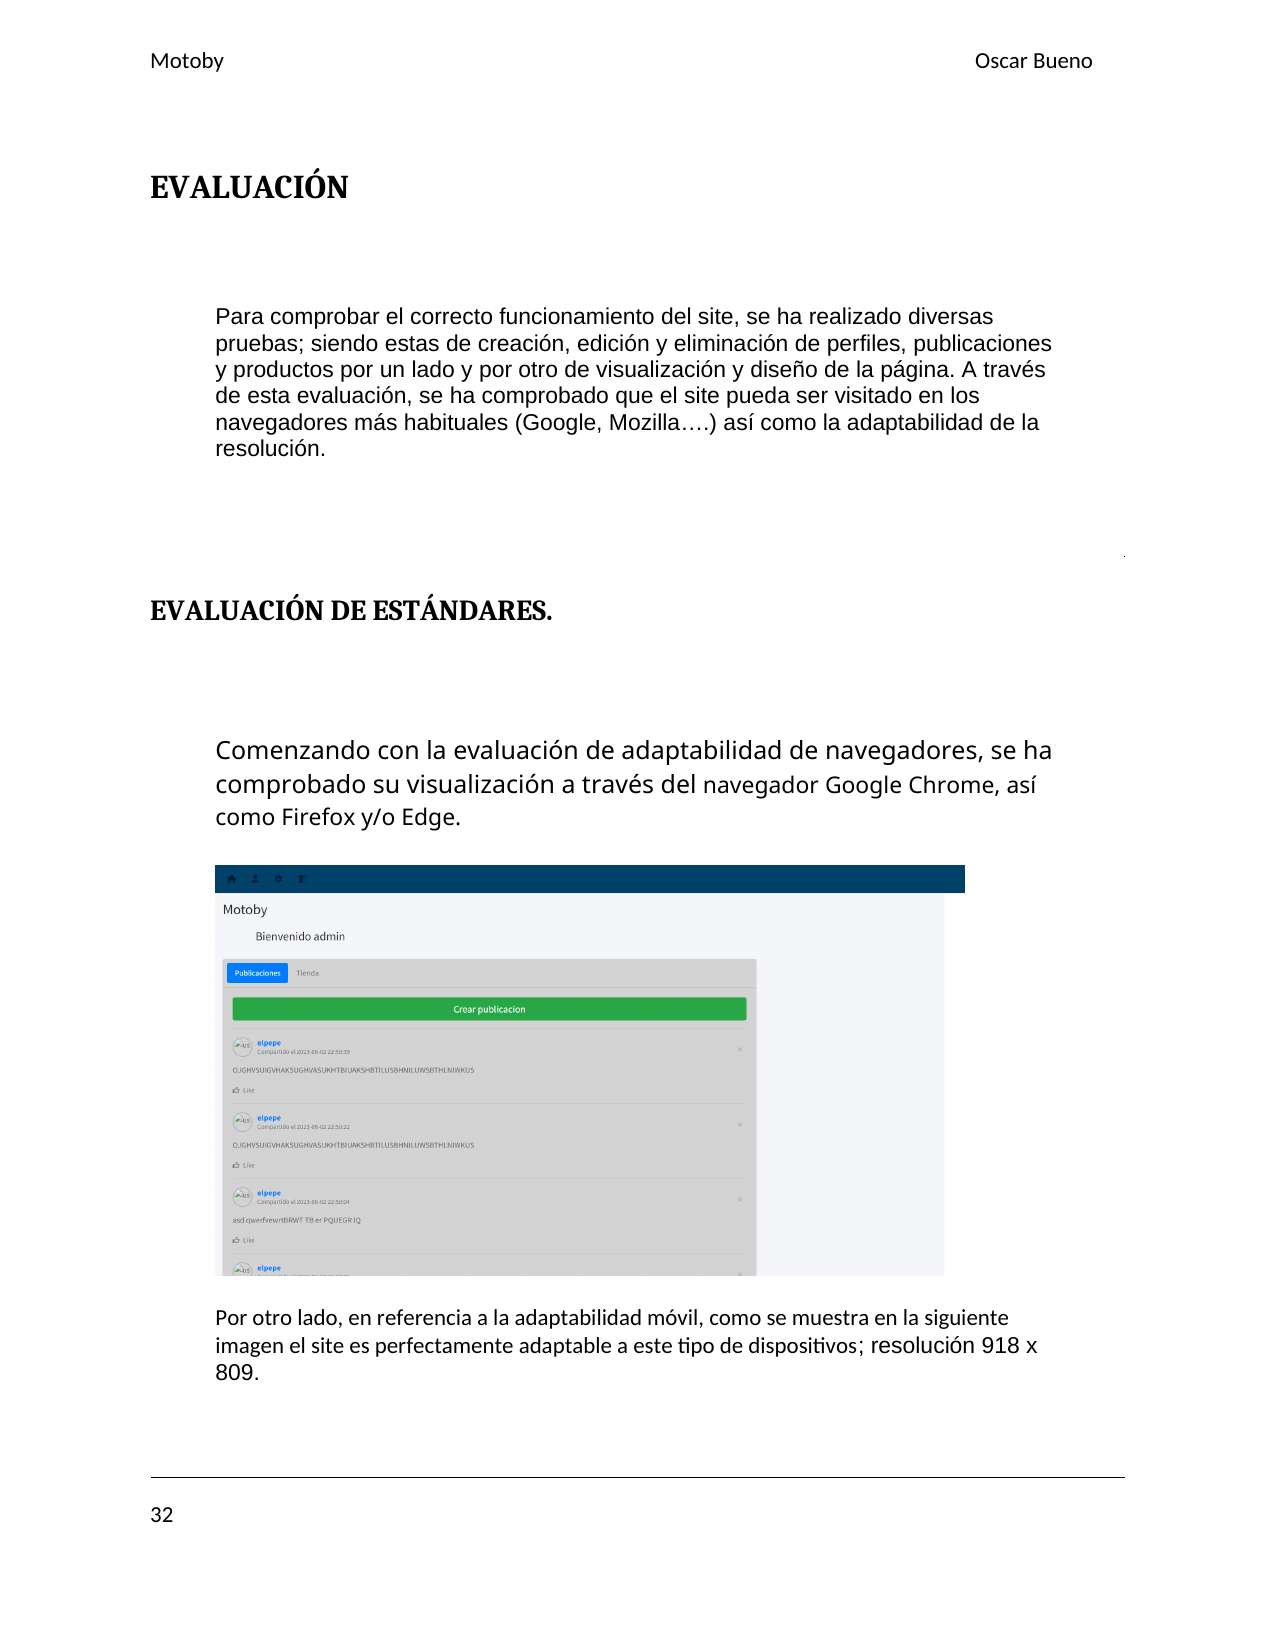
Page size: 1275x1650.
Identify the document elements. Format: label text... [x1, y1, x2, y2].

subtitle EVALUACIÓN DE ESTÁNDARES. [150, 594, 1125, 628]
text Para comprobar el correcto funcionamiento del site, se ha realizado diversas pruebas; siendo estas de creación, edición y eliminación de perfiles, publicaciones y productos por un lado y por otro de visualización y diseño de la página. A través de esta evaluación, se ha comprobado que el site pueda ser visitado en los navegadores más habituales (Google, Mozilla….) así como la adaptabilidad de la resolución. [151, 239, 1124, 461]
subtitle EVALUACIÓN [150, 150, 1125, 211]
text Comenzando con la evaluación de adaptabilidad de navegadores, se ha comprobado su visualización a través del navegador Google Chrome, así como Firefox y/o Edge. [151, 667, 1124, 832]
text Por otro lado, en referencia a la adaptabilidad móvil, como se muestra en la siguiente imagen el site es perfectamente adaptable a este tipo de dispositivos; resolución 918 x 809. [151, 1238, 1124, 1386]
